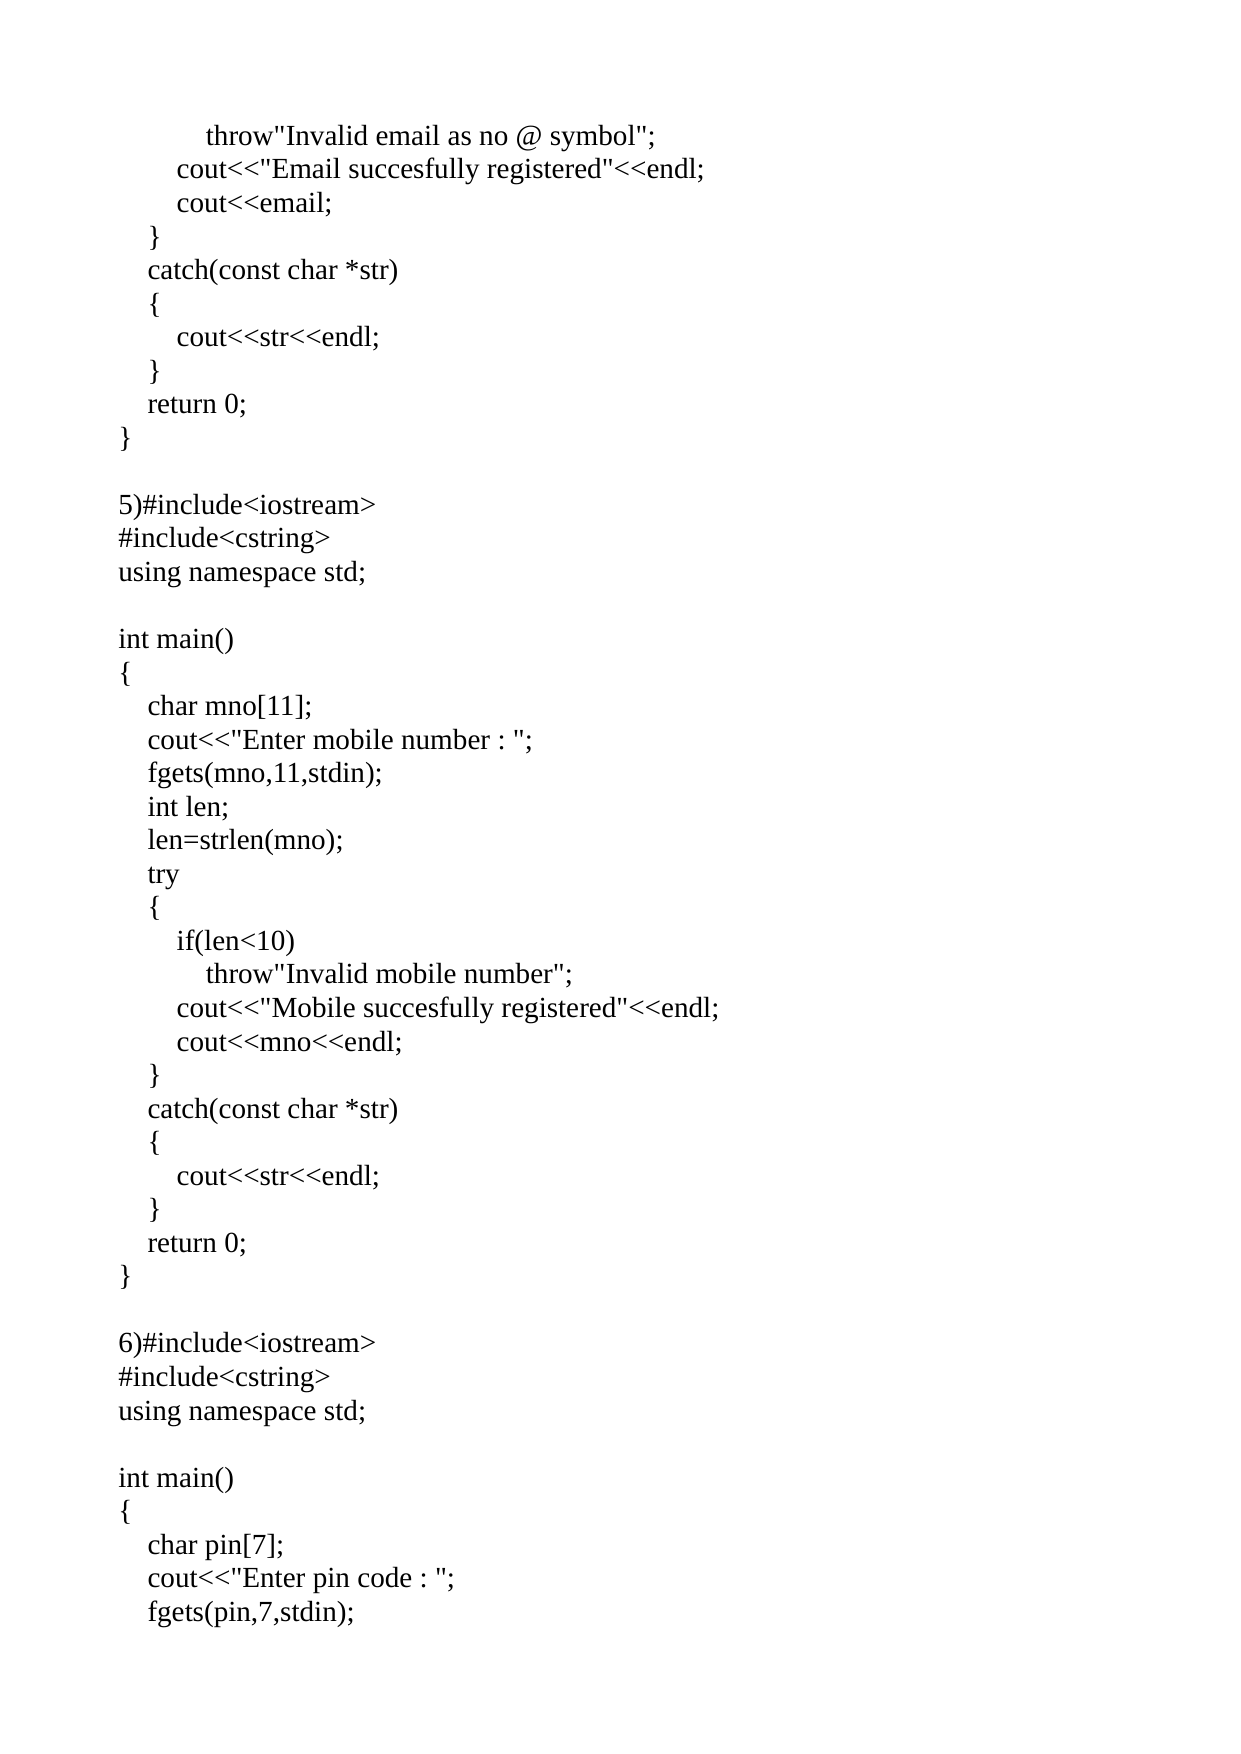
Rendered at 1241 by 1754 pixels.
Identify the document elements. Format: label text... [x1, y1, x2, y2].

text cout<<"Mobile succesfully registered"<<endl; [118, 990, 1122, 1024]
text int main() [118, 621, 1122, 655]
text { [118, 655, 1122, 688]
text } [118, 420, 1122, 453]
text throw"Invalid mobile number"; [118, 957, 1122, 990]
text try [118, 856, 1122, 889]
text char pin[7]; [118, 1527, 1122, 1560]
text fgets(pin,7,stdin); [118, 1594, 1122, 1627]
text } [118, 1057, 1122, 1091]
text 6)#include<iostream> [118, 1326, 1122, 1359]
text return 0; [118, 1225, 1122, 1258]
text return 0; [118, 386, 1122, 420]
text cout<<mno<<endl; [118, 1024, 1122, 1057]
text { [118, 1124, 1122, 1158]
text cout<<"Enter mobile number : "; [118, 722, 1122, 755]
text if(len<10) [118, 923, 1122, 957]
text throw"Invalid email as no @ symbol"; [118, 118, 1122, 152]
text len=strlen(mno); [118, 822, 1122, 856]
text using namespace std; [118, 1393, 1122, 1426]
text cout<<"Enter pin code : "; [118, 1560, 1122, 1594]
text 5)#include<iostream> [118, 487, 1122, 521]
text cout<<str<<endl; [118, 319, 1122, 353]
text } [118, 219, 1122, 252]
text using namespace std; [118, 554, 1122, 588]
text { [118, 889, 1122, 923]
text int main() [118, 1460, 1122, 1493]
text cout<<"Email succesfully registered"<<endl; [118, 152, 1122, 185]
text catch(const char *str) [118, 252, 1122, 286]
text #include<cstring> [118, 521, 1122, 554]
text { [118, 1493, 1122, 1527]
text fgets(mno,11,stdin); [118, 755, 1122, 789]
text { [118, 286, 1122, 319]
text } [118, 1258, 1122, 1292]
text cout<<str<<endl; [118, 1158, 1122, 1191]
text catch(const char *str) [118, 1091, 1122, 1124]
text #include<cstring> [118, 1359, 1122, 1393]
text int len; [118, 789, 1122, 822]
text } [118, 353, 1122, 386]
text char mno[11]; [118, 688, 1122, 722]
text cout<<email; [118, 185, 1122, 219]
text } [118, 1191, 1122, 1225]
